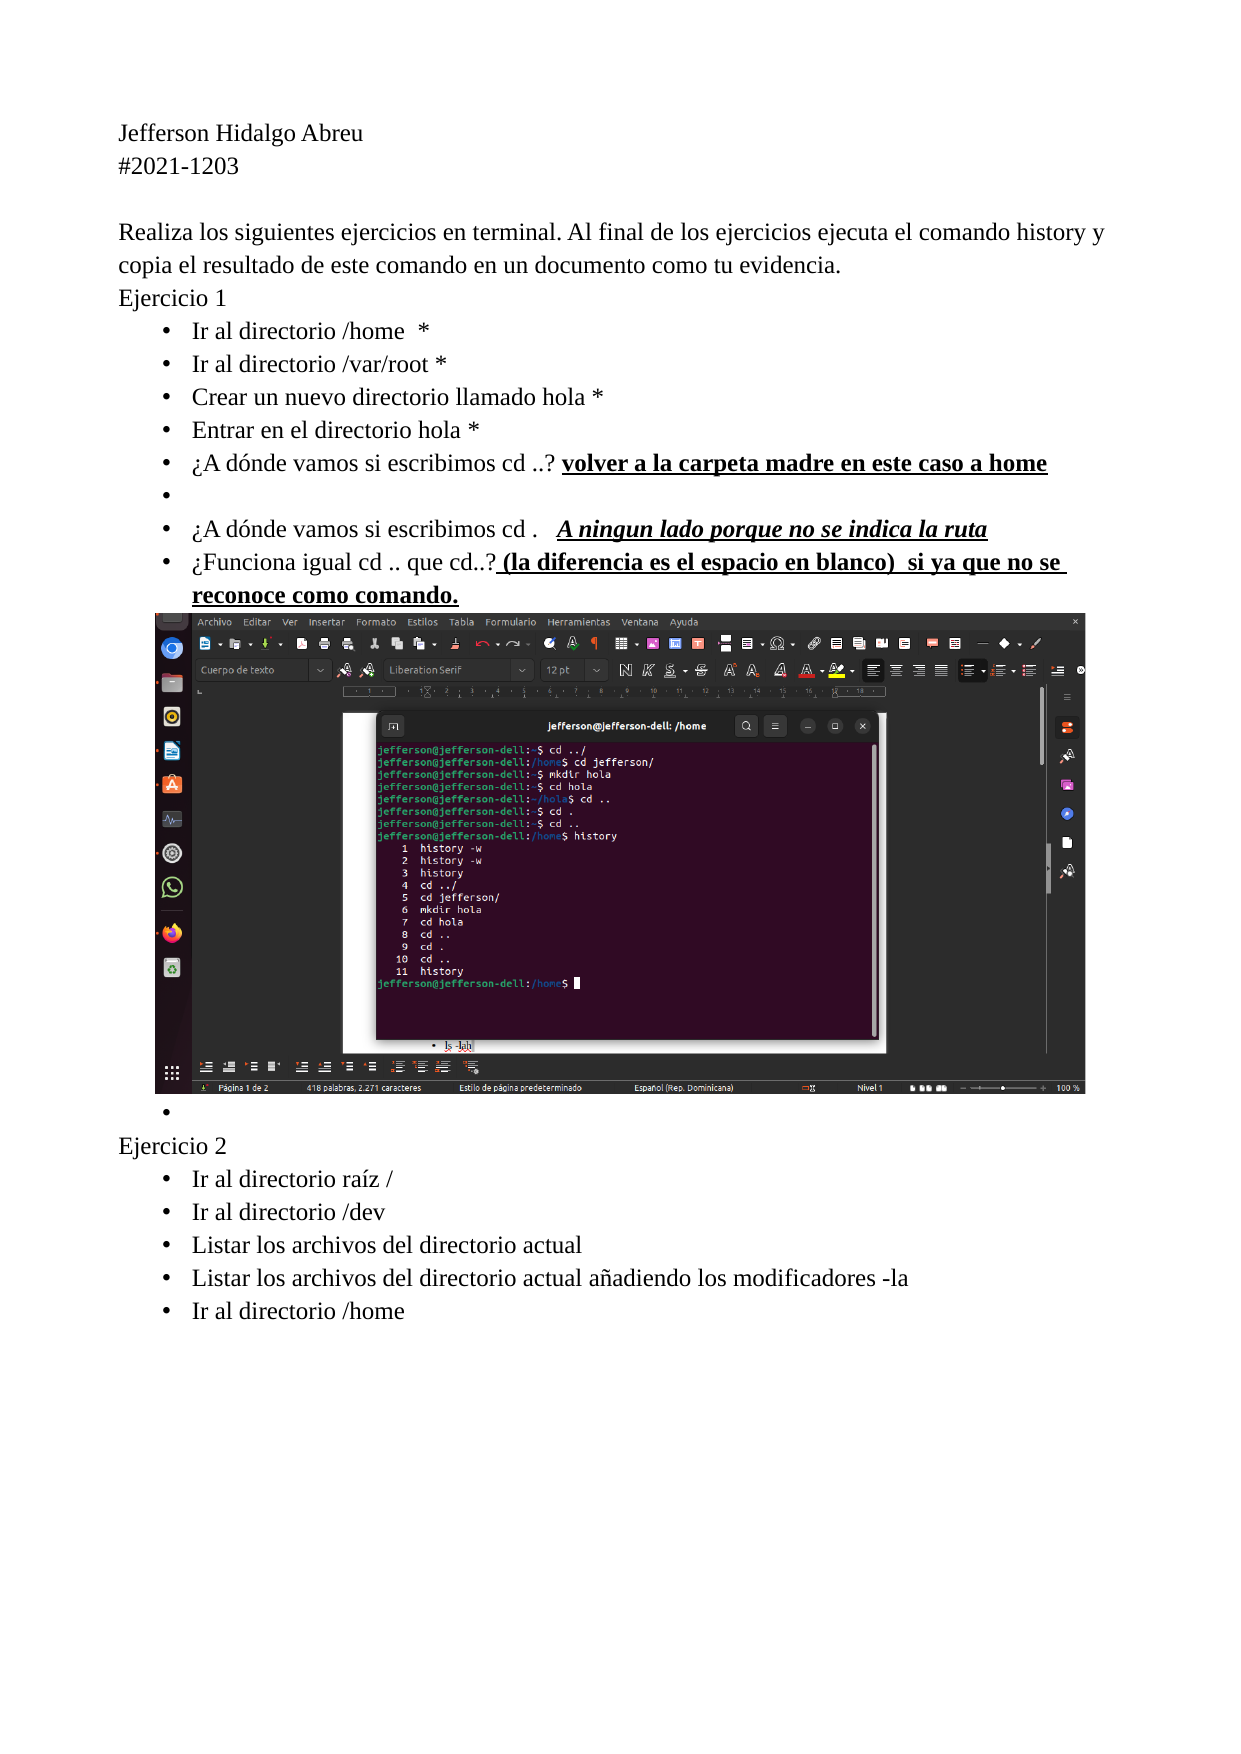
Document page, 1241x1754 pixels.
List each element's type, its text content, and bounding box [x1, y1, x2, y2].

text Ejercicio 2 [118, 1131, 1122, 1160]
list Ir al directorio /var/root * [192, 349, 1122, 378]
list Entrar en el directorio hola * [192, 415, 1122, 444]
text Jefferson Hidalgo Abreu [118, 118, 1122, 147]
list Ir al directorio /dev [192, 1197, 1122, 1226]
picture [155, 613, 1086, 1094]
list ¿A dónde vamos si escribimos cd ..? volver a la carpeta madre en este caso a home [192, 448, 1122, 477]
list ¿Funciona igual cd .. que cd..? (la diferencia es el espacio en blanco) si ya que no se reconoce como comando. [192, 547, 1122, 609]
list Ir al directorio /home [192, 1296, 1122, 1325]
text Realiza los siguientes ejercicios en terminal. Al final de los ejercicios ejecuta el comando history y copia el resultado de este comando en un documento como tu evidencia. [118, 217, 1122, 279]
list Ir al directorio /home * [192, 316, 1122, 345]
text Ejercicio 1 [118, 283, 1122, 312]
list ¿A dónde vamos si escribimos cd . A ningun lado porque no se indica la ruta [192, 514, 1122, 543]
list Listar los archivos del directorio actual añadiendo los modificadores -la [192, 1263, 1122, 1292]
list Listar los archivos del directorio actual [192, 1230, 1122, 1259]
list Crear un nuevo directorio llamado hola * [192, 382, 1122, 411]
text #2021-1203 [118, 151, 1122, 180]
list Ir al directorio raíz / [192, 1164, 1122, 1193]
